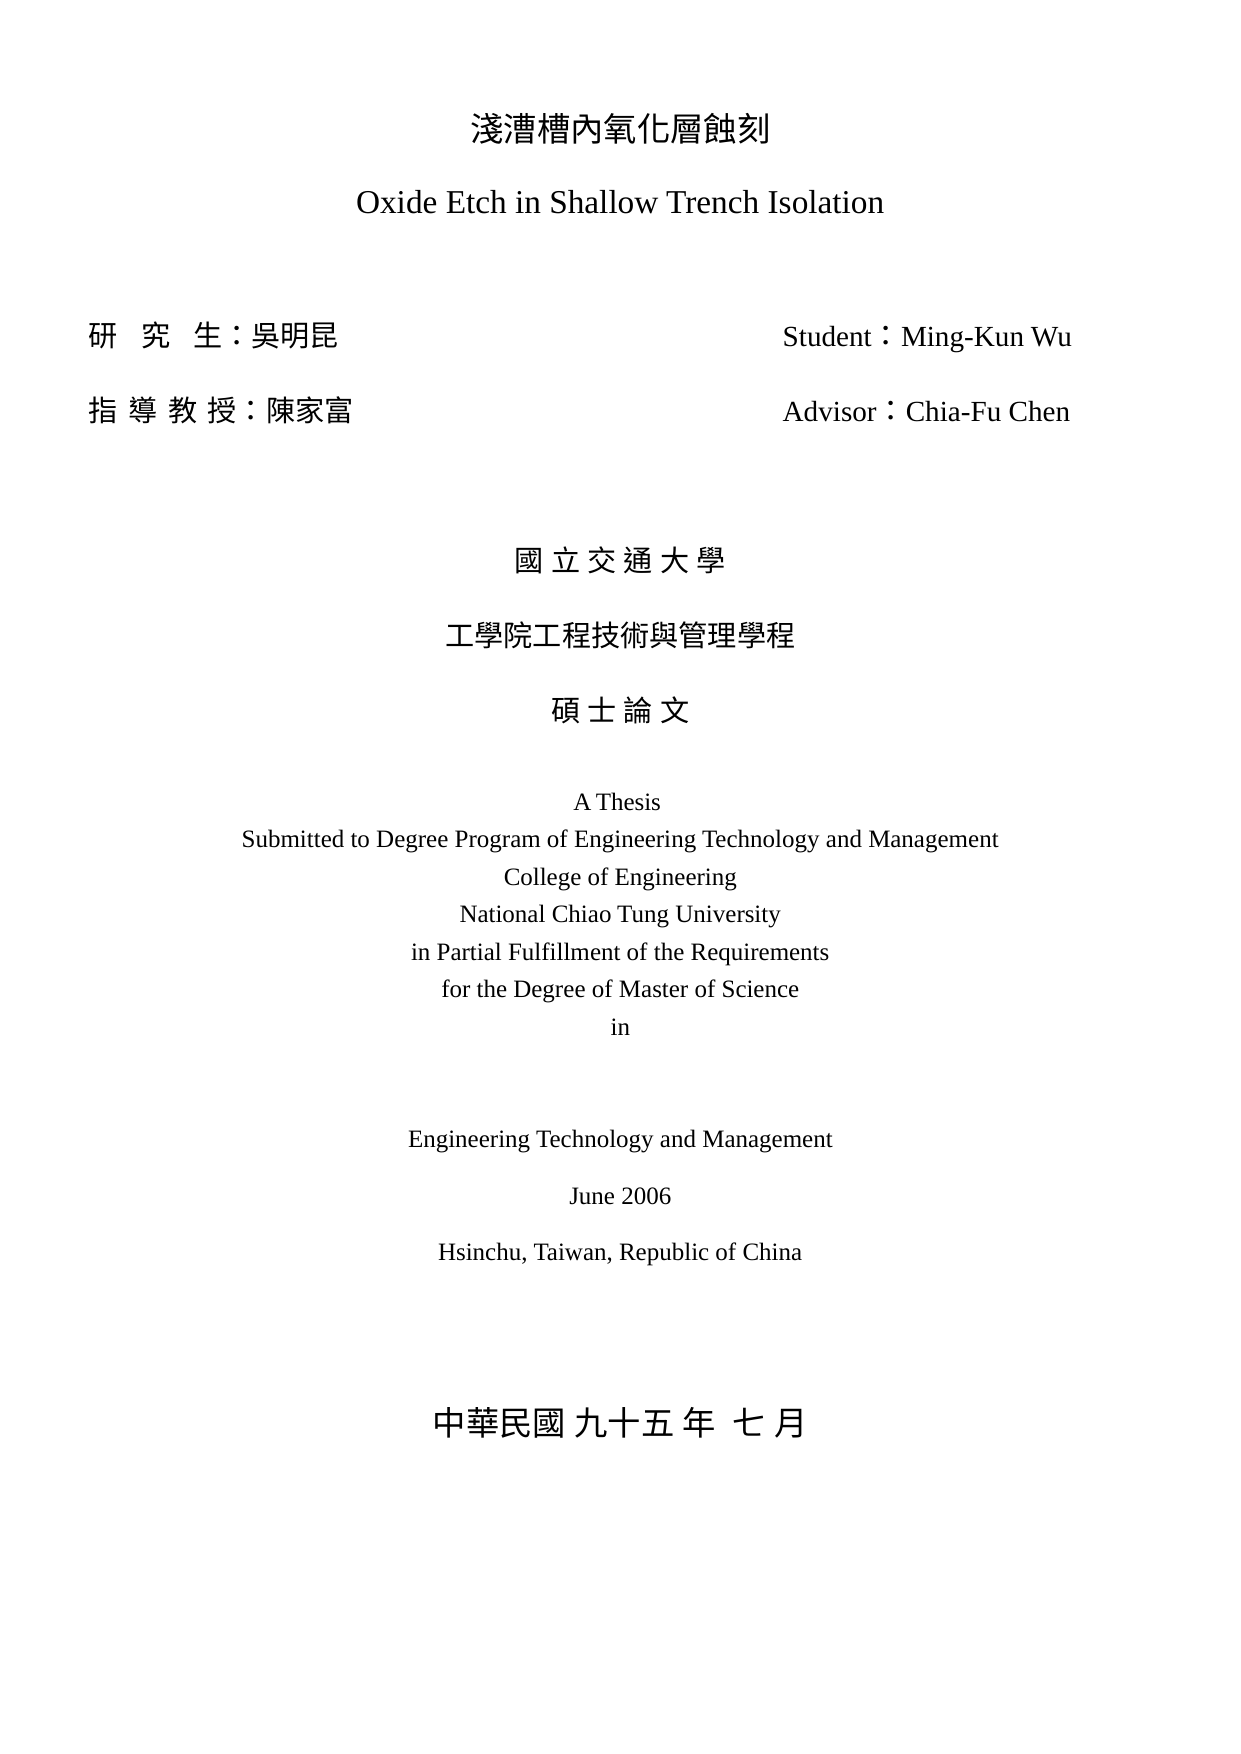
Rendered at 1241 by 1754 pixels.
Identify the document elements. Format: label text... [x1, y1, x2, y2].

text June 2006 [89, 1177, 1152, 1214]
text A Thesis [89, 783, 1152, 821]
text 工學院工程技術與管理學程 [89, 596, 1152, 671]
text for the Degree of Master of Science [89, 971, 1152, 1008]
text Engineering Technology and Management [89, 1121, 1152, 1158]
text 研究生：吳明昆 Student：Ming-Kun Wu [89, 296, 1152, 371]
text in [89, 1008, 1152, 1046]
text 指導教授：陳家富 Advisor：Chia-Fu Chen [89, 371, 1152, 446]
text 中華民國 九十五 年 七 月 [89, 1383, 1152, 1458]
text in Partial Fulfillment of the Requirements [89, 933, 1152, 971]
text Hsinchu, Taiwan, Republic of China [89, 1233, 1152, 1271]
text Oxide Etch in Shallow Trench Isolation [89, 183, 1152, 221]
subtitle Submitted to Degree Program of Engineering Technology and Management [89, 821, 1152, 858]
text College of Engineering [89, 858, 1152, 896]
text 淺漕槽內氧化層蝕刻 [89, 89, 1152, 164]
text 國 立 交 通 大 學 [89, 521, 1152, 596]
text National Chiao Tung University [89, 896, 1152, 933]
text 碩 士 論 文 [89, 671, 1152, 746]
